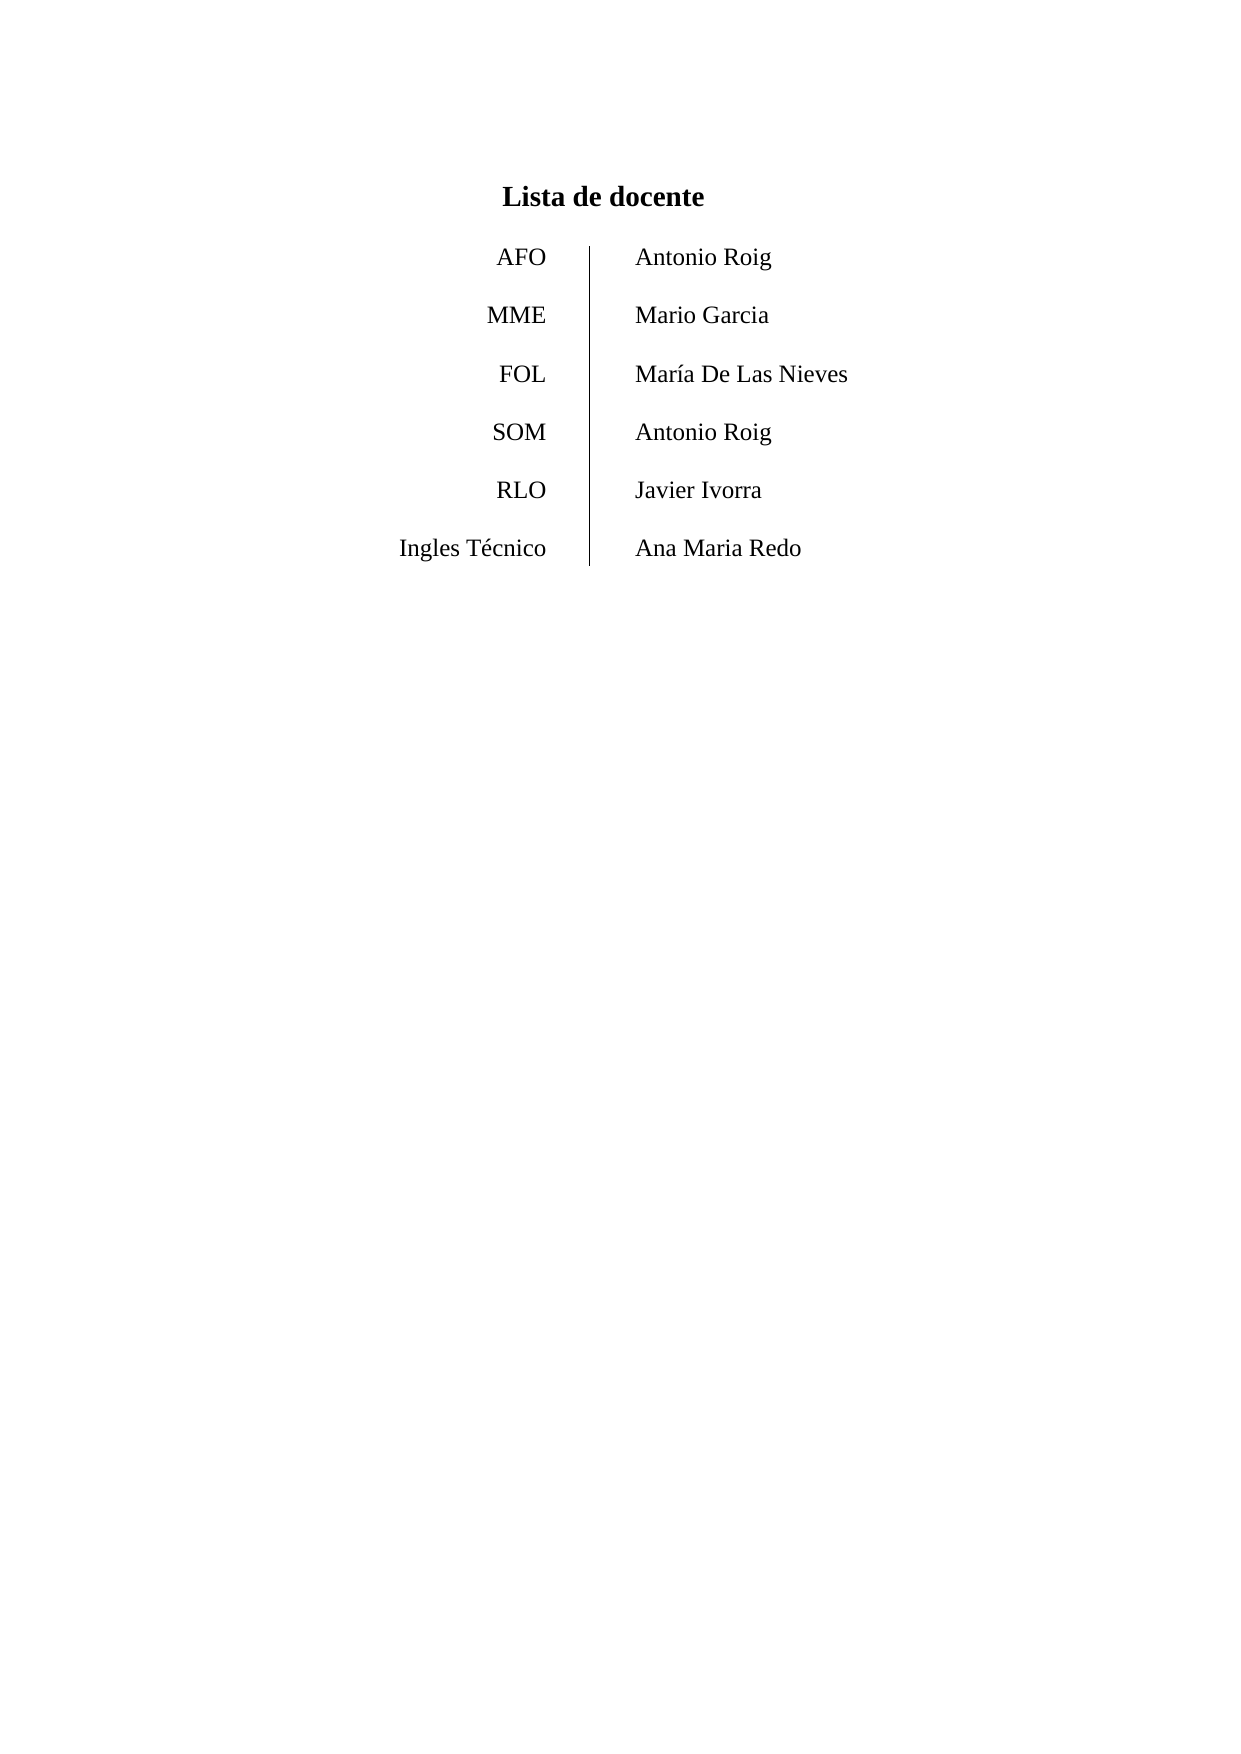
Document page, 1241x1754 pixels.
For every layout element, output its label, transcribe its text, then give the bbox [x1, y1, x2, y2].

text Lista de docente [118, 176, 1122, 216]
text Ana Maria Redo [590, 531, 1122, 565]
text Javier Ivorra [590, 472, 1122, 507]
text MME [118, 298, 589, 332]
text SOM [118, 414, 589, 449]
text María De Las Nieves [590, 356, 1122, 390]
text Antonio Roig [590, 414, 1122, 449]
text Mario Garcia [590, 298, 1122, 332]
text RLO [118, 472, 589, 507]
text Ingles Técnico [118, 531, 589, 565]
text FOL [118, 356, 589, 390]
text AFO Antonio Roig [118, 239, 1122, 274]
